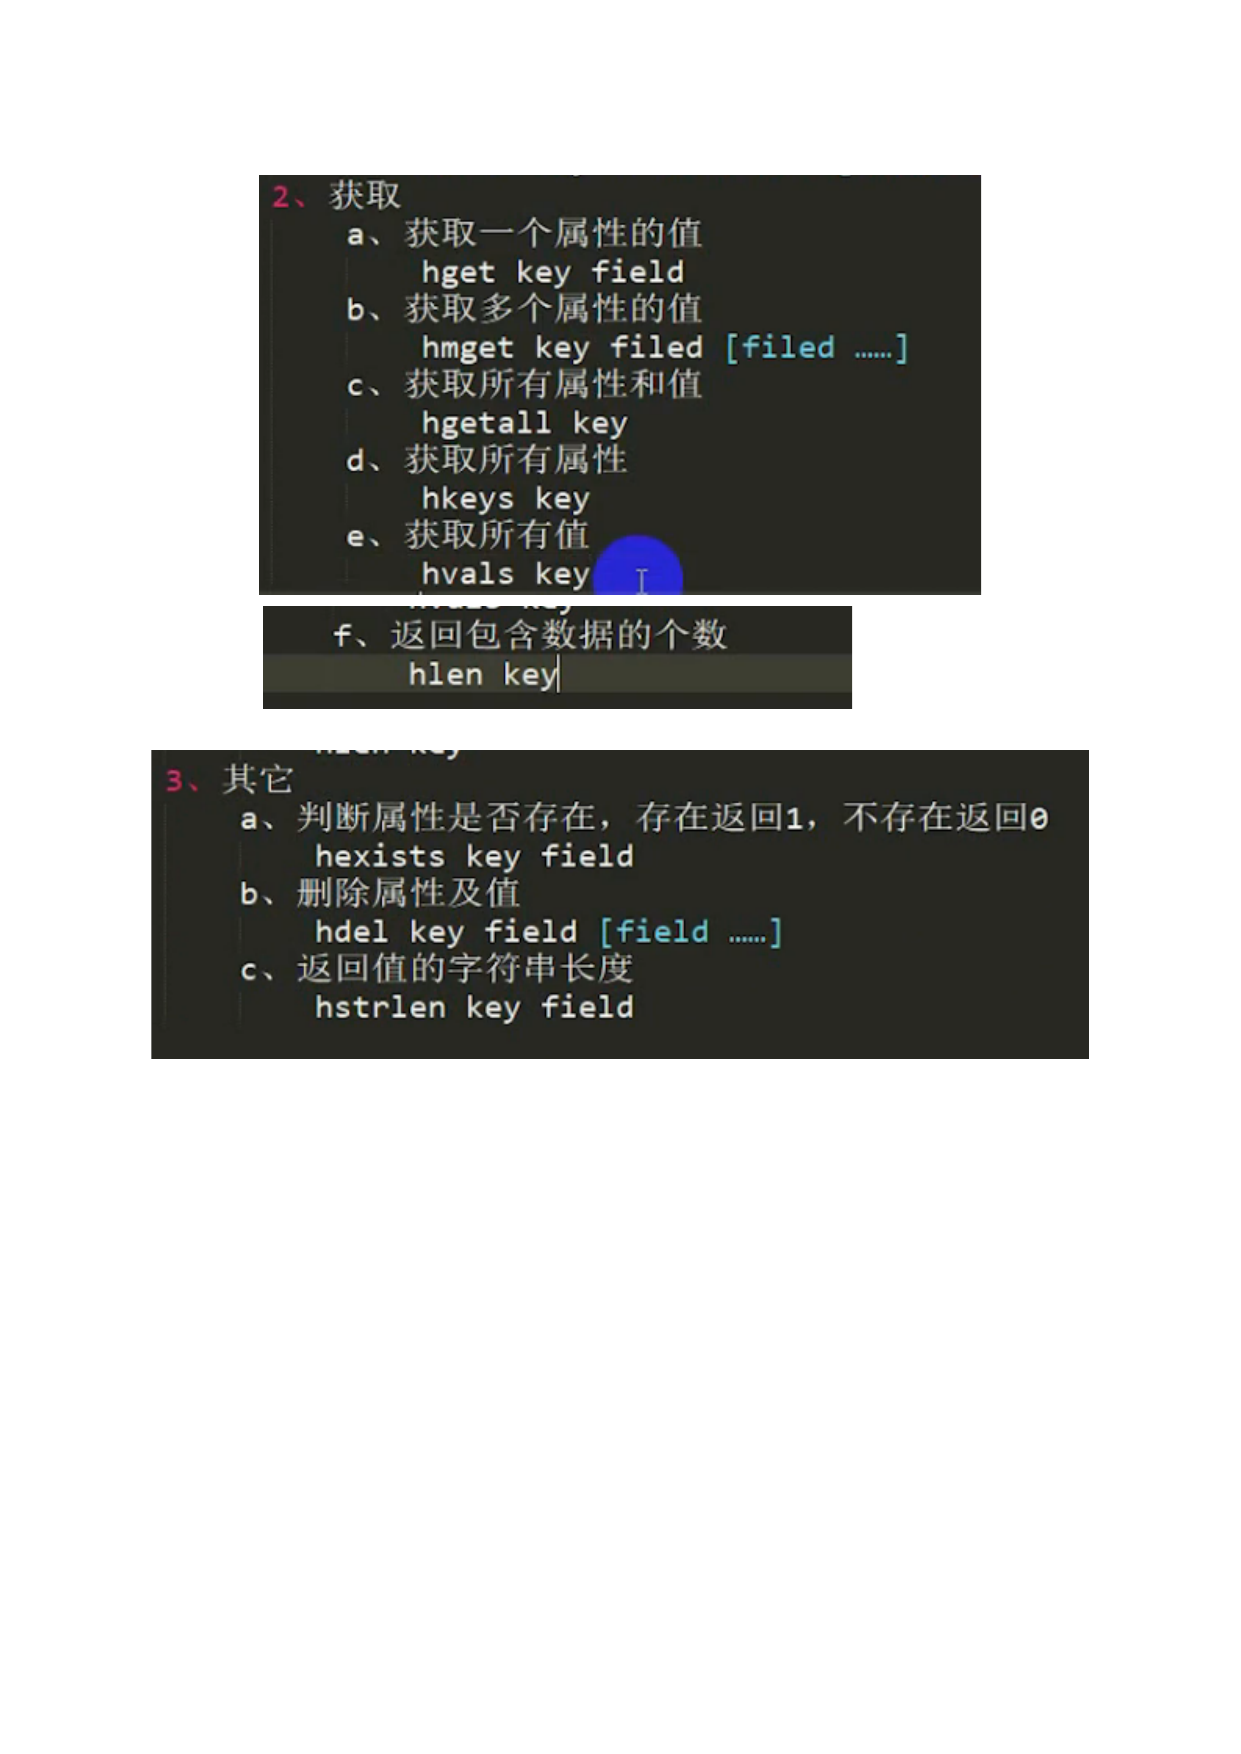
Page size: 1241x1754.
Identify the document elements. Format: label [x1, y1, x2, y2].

picture [263, 606, 853, 709]
picture [259, 175, 982, 595]
picture [151, 750, 1089, 1059]
